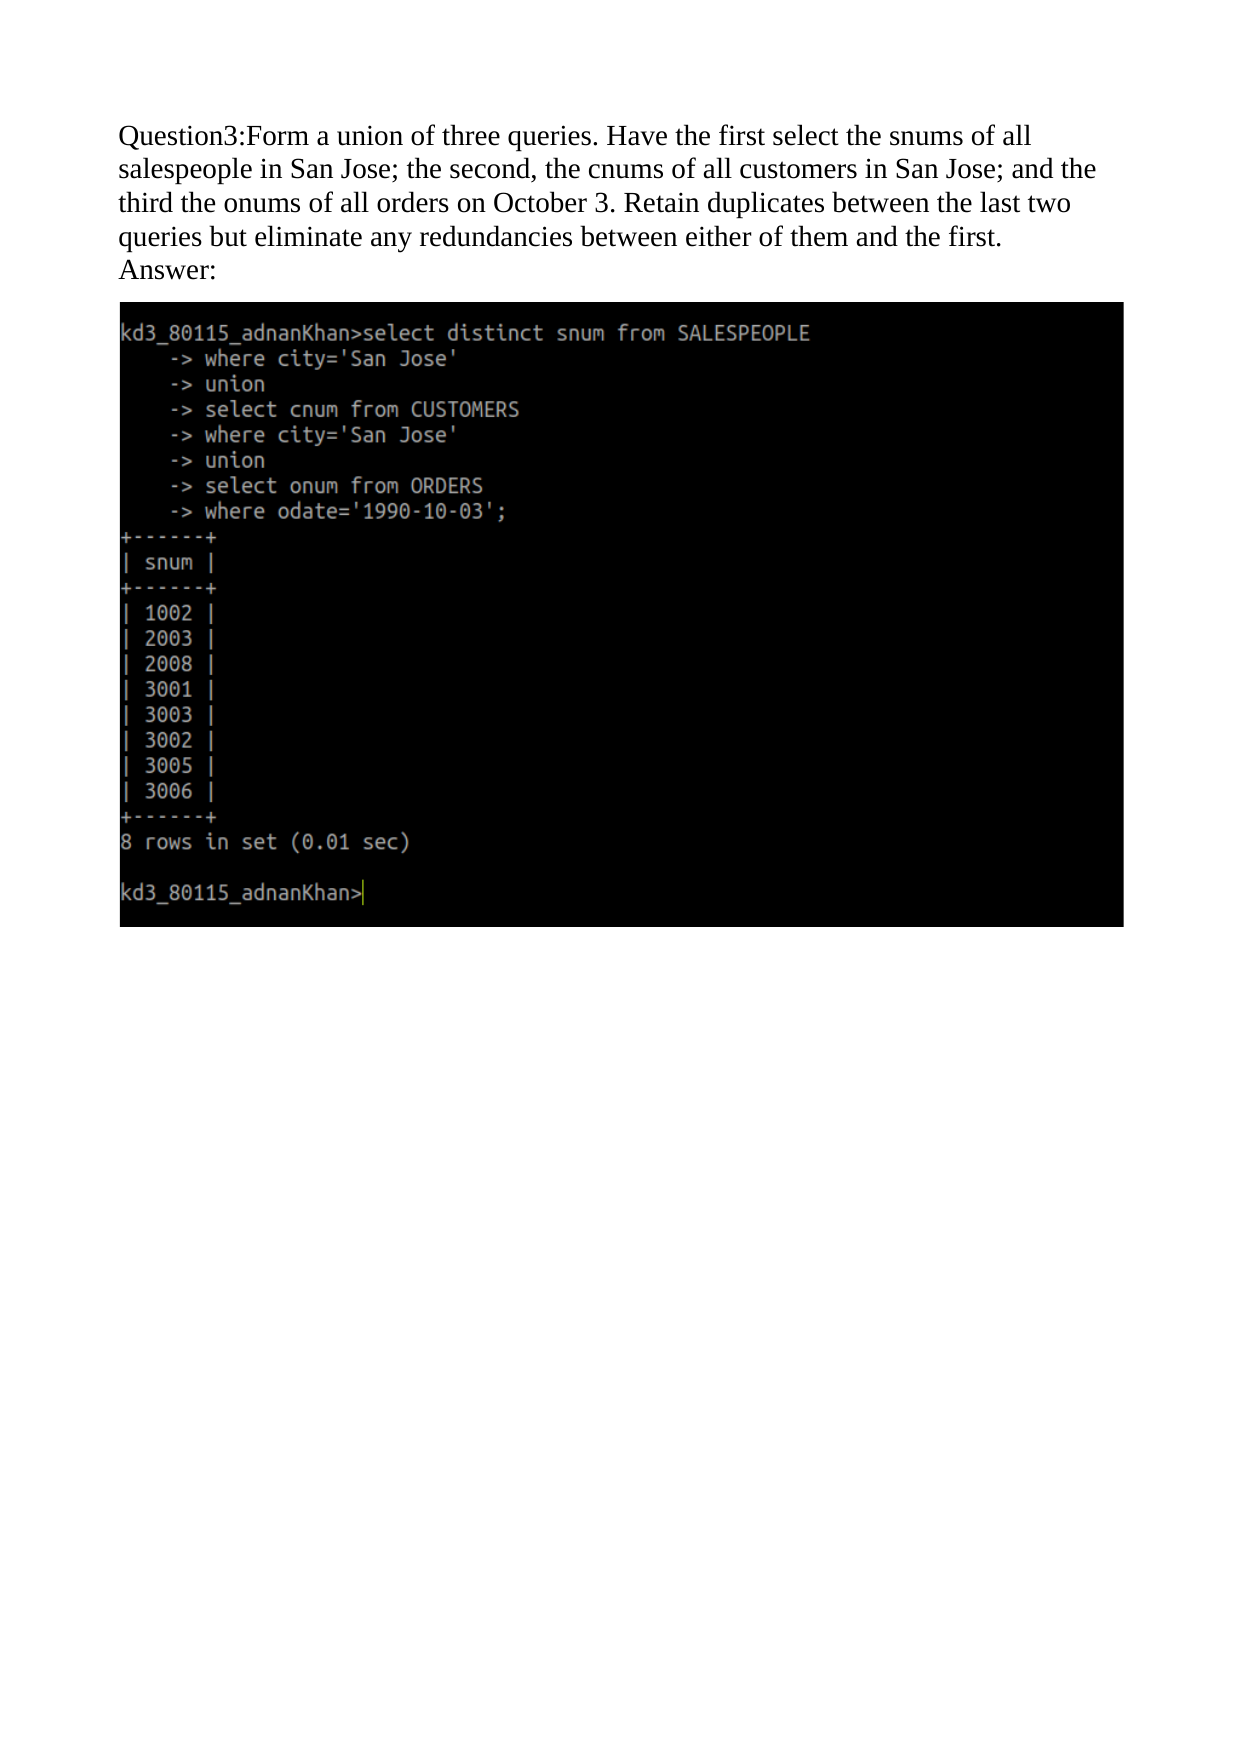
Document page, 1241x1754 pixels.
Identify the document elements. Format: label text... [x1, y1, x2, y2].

picture [119, 302, 1124, 927]
text Answer: [118, 252, 1122, 286]
text Question3:Form a union of three queries. Have the first select the snums of all salespeople in San Jose; the second, the cnums of all customers in San Jose; and the third the onums of all orders on October 3. Retain duplicates between the last two queries but eliminate any redundancies between either of them and the first. [118, 118, 1122, 252]
